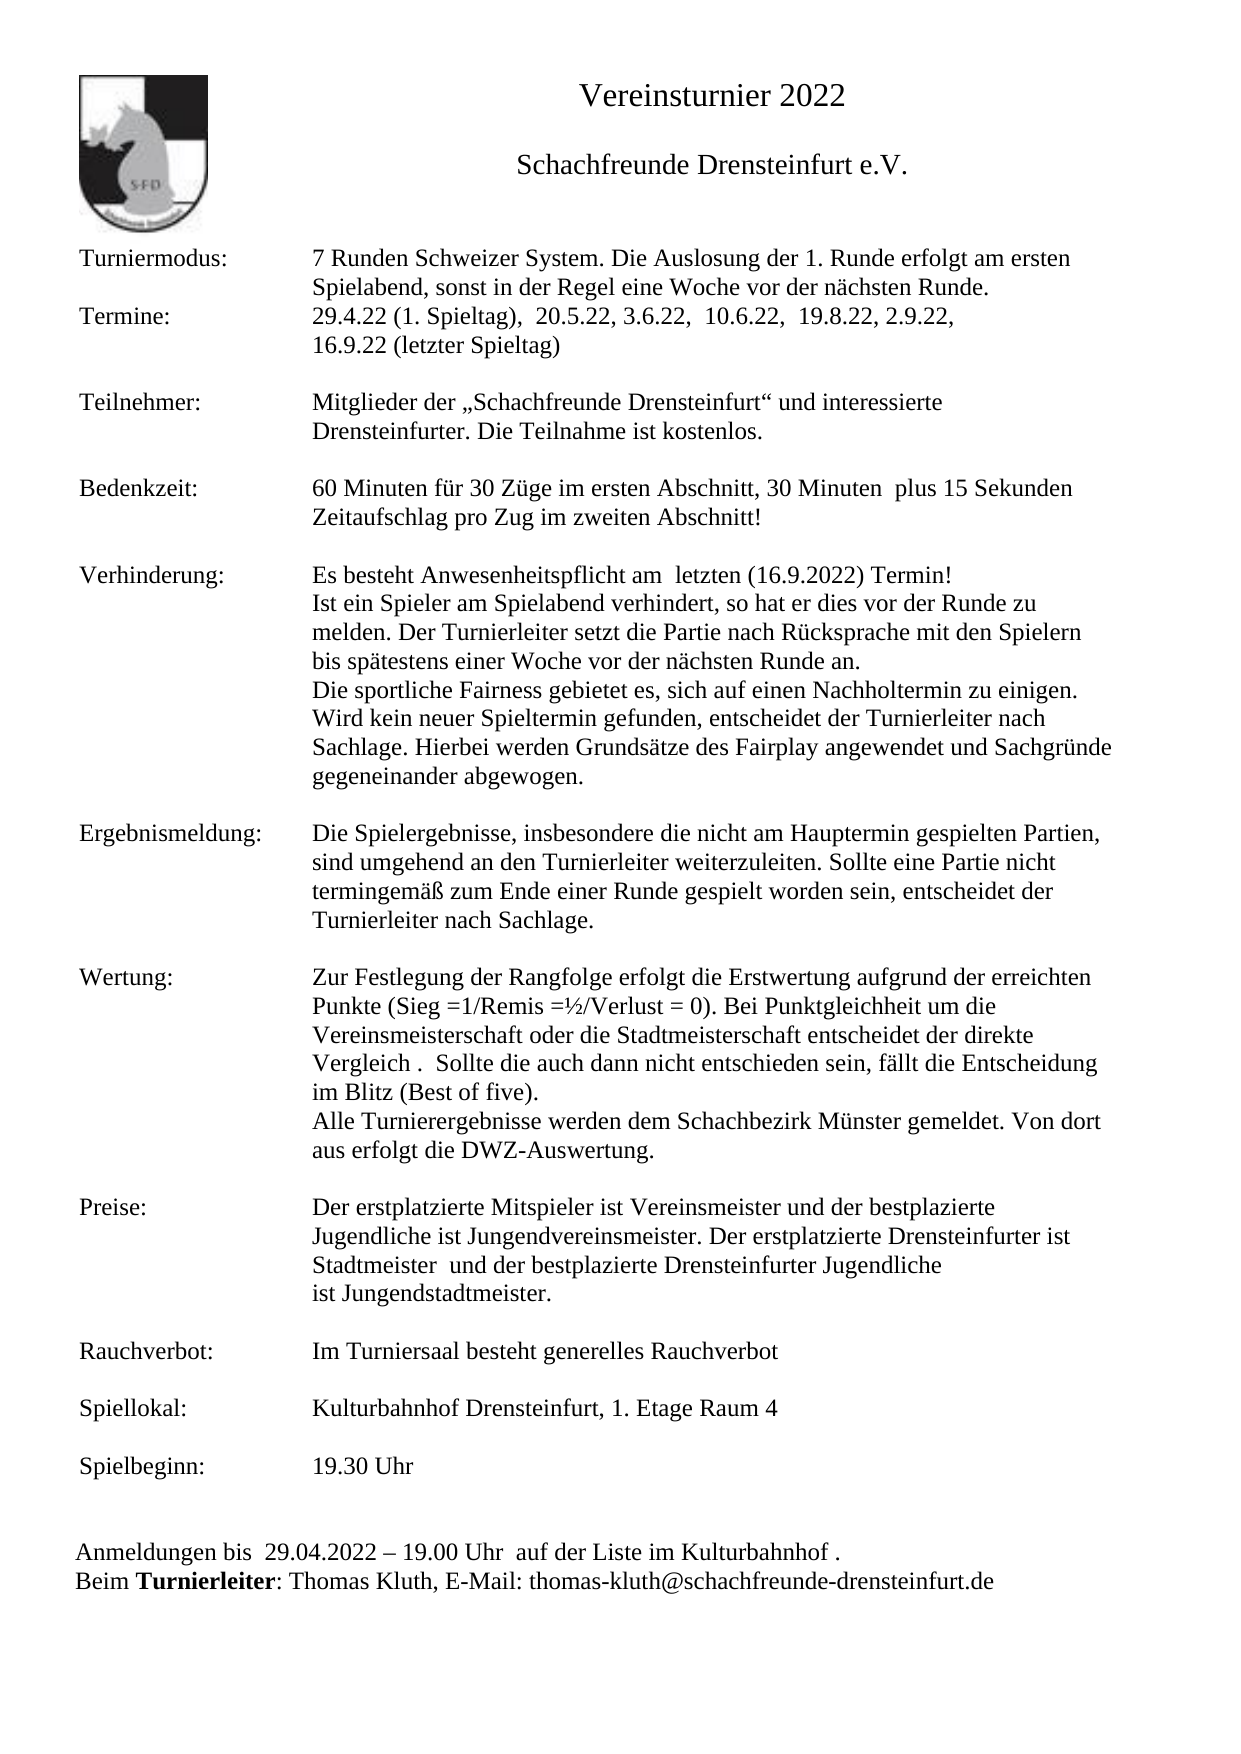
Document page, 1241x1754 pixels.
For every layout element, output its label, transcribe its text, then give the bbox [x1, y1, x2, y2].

table_cell Turniermodus: [68, 244, 301, 301]
table_cell Spiellokal: [68, 1394, 301, 1451]
table_cell 29.4.22 (1. Spieltag), 20.5.22, 3.6.22, 10.6.22, 19.8.22, 2.9.22, 16.9.22 (letzter Spieltag) [301, 301, 1127, 387]
table_cell Termine: [68, 301, 301, 387]
table_cell Teilnehmer: [68, 387, 301, 473]
table_cell Bedenkzeit: [68, 474, 301, 560]
table_cell Verhinderung: [68, 560, 301, 818]
table_cell Zur Festlegung der Rangfolge erfolgt die Erstwertung aufgrund der erreichten Punkte (Sieg =1/Remis =½/Verlust = 0). Bei Punktgleichheit um die Vereinsmeisterschaft oder die Stadtmeisterschaft entscheidet der direkte Vergleich . Sollte die auch dann nicht entschieden sein, fällt die Entscheidung im Blitz (Best of five). Alle Turnierergebnisse werden dem Schachbezirk Münster gemeldet. Von dort aus erfolgt die DWZ-Auswertung. [301, 962, 1127, 1192]
table_cell Preise: [68, 1192, 301, 1336]
table_cell Wertung: [68, 962, 301, 1192]
table_cell Rauchverbot: [68, 1336, 301, 1393]
table_cell 19.30 Uhr [301, 1451, 1127, 1508]
table_cell Ergebnismeldung: [68, 819, 301, 962]
table_cell Kulturbahnhof Drensteinfurt, 1. Etage Raum 4 [301, 1394, 1127, 1451]
table_cell Mitglieder der „Schachfreunde Drensteinfurt“ und interessierte Drensteinfurter. Die Teilnahme ist kostenlos. [301, 387, 1127, 473]
table_cell Es besteht Anwesenheitspflicht am letzten (16.9.2022) Termin! Ist ein Spieler am Spielabend verhindert, so hat er dies vor der Runde zu melden. Der Turnierleiter setzt die Partie nach Rücksprache mit den Spielern bis spätestens einer Woche vor der nächsten Runde an. Die sportliche Fairness gebietet es, sich auf einen Nachholtermin zu einigen. Wird kein neuer Spieltermin gefunden, entscheidet der Turnierleiter nach Sachlage. Hierbei werden Grundsätze des Fairplay angewendet und Sachgründe gegeneinander abgewogen. [301, 560, 1127, 818]
table_cell Der erstplatzierte Mitspieler ist Vereinsmeister und der bestplazierte Jugendliche ist Jungendvereinsmeister. Der erstplatzierte Drensteinfurter ist Stadtmeister und der bestplazierte Drensteinfurter Jugendliche ist Jungendstadtmeister. [301, 1192, 1127, 1336]
table_header Vereinsturnier 2022 Schachfreunde Drensteinfurt e.V. [301, 75, 1127, 243]
table_header [208, 75, 301, 243]
table_cell Im Turniersaal besteht generelles Rauchverbot [301, 1336, 1127, 1393]
table_cell 7 Runden Schweizer System. Die Auslosung der 1. Runde erfolgt am ersten Spielabend, sonst in der Regel eine Woche vor der nächsten Runde. [301, 244, 1127, 301]
text Anmeldungen bis 29.04.2022 – 19.00 Uhr auf der Liste im Kulturbahnhof . [75, 1537, 1233, 1566]
table_cell 60 Minuten für 30 Züge im ersten Abschnitt, 30 Minuten plus 15 Sekunden Zeitaufschlag pro Zug im zweiten Abschnitt! [301, 474, 1127, 560]
table_cell Die Spielergebnisse, insbesondere die nicht am Hauptermin gespielten Partien, sind umgehend an den Turnierleiter weiterzuleiten. Sollte eine Partie nicht termingemäß zum Ende einer Runde gespielt worden sein, entscheidet der Turnierleiter nach Sachlage. [301, 819, 1127, 962]
table_header [68, 75, 79, 243]
text Beim Turnierleiter: Thomas Kluth, E-Mail: thomas-kluth@schachfreunde-drensteinfurt.de [75, 1566, 1233, 1595]
table_cell Spielbeginn: [68, 1451, 301, 1508]
picture [79, 75, 208, 244]
